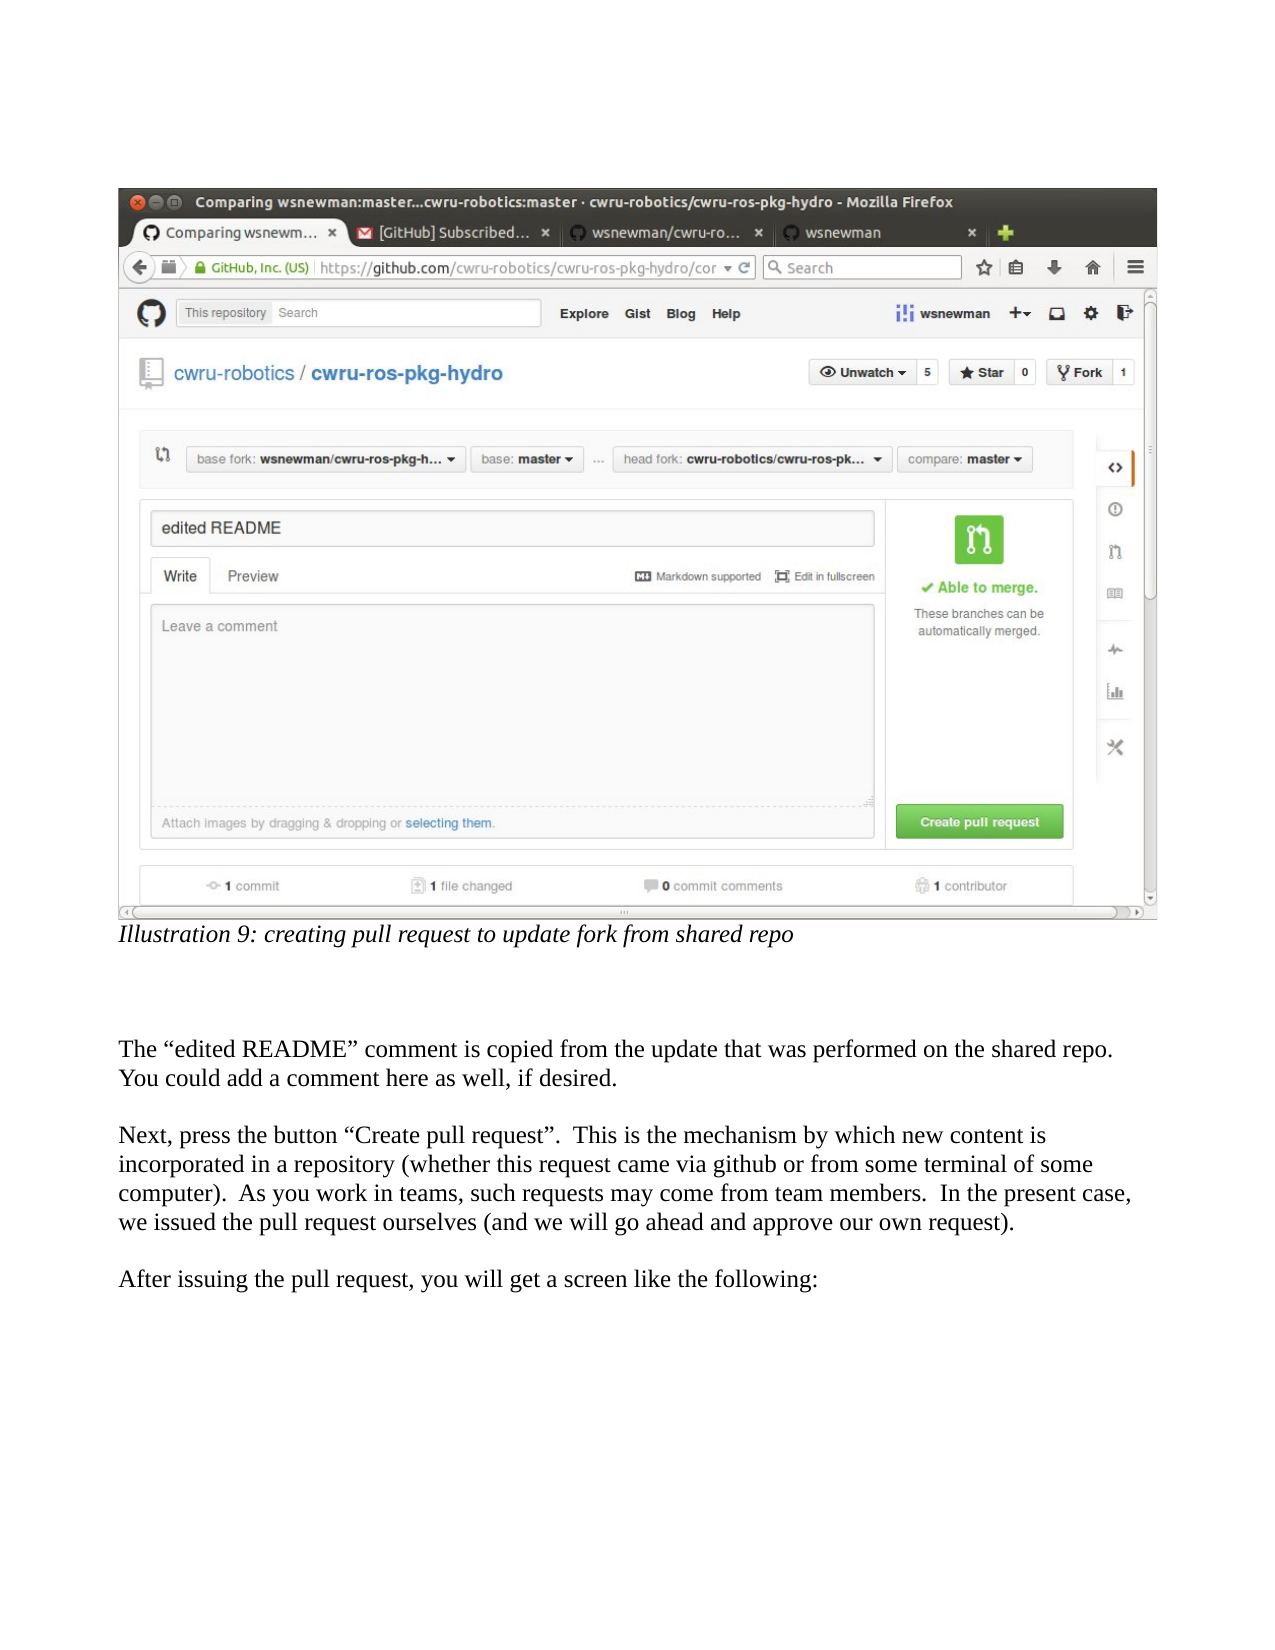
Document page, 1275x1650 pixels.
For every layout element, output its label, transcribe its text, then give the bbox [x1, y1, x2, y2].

text The “edited README” comment is copied from the update that was performed on the shared repo. You could add a comment here as well, if desired. [118, 1034, 1157, 1092]
text Illustration 9: creating pull request to update fork from shared repo [118, 920, 1157, 948]
picture [118, 188, 1158, 920]
text Next, press the button “Create pull request”. This is the mechanism by which new content is incorporated in a repository (whether this request came via github or from some terminal of some computer). As you work in teams, such requests may come from team members. In the present case, we issued the pull request ourselves (and we will go ahead and approve our own request). [118, 1121, 1157, 1236]
text After issuing the pull request, you will get a screen like the following: [118, 1264, 1157, 1293]
